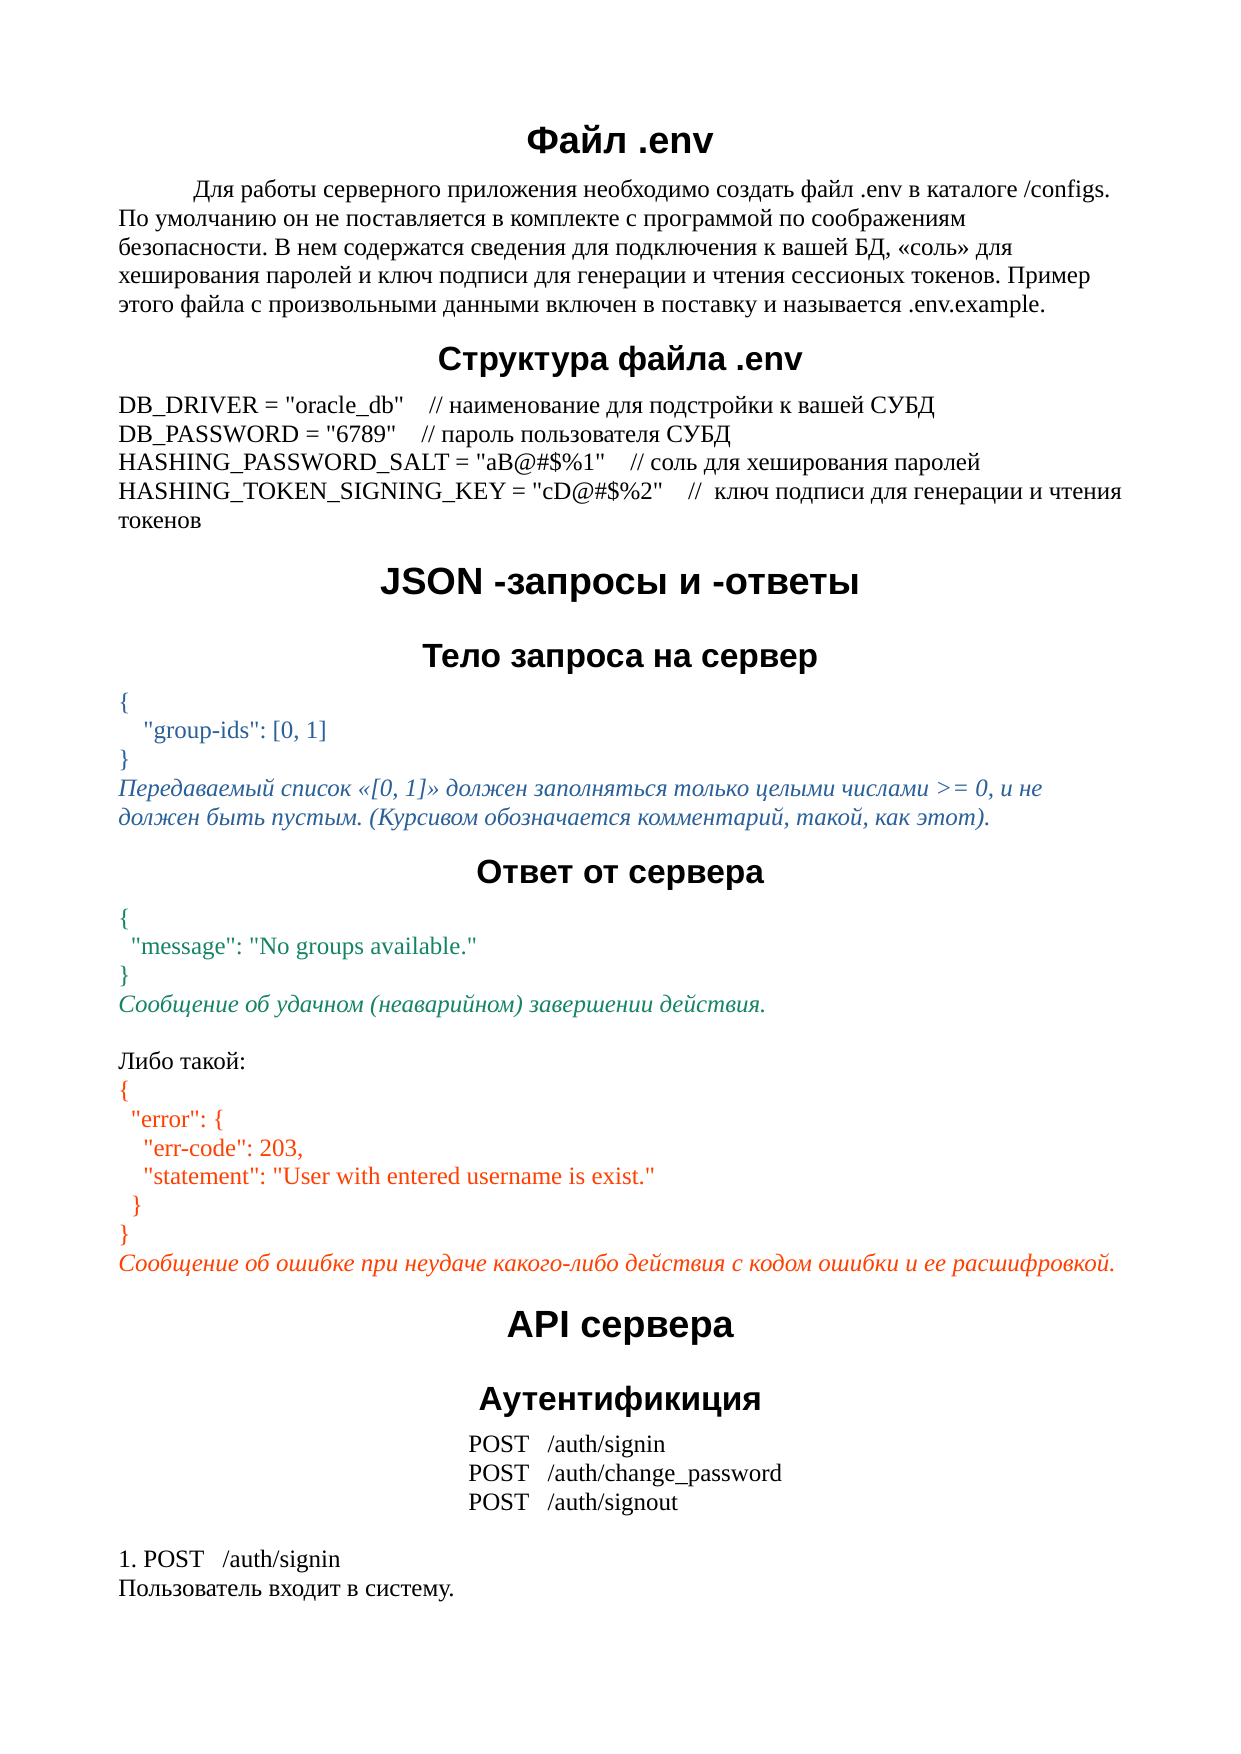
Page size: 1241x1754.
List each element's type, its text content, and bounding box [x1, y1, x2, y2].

subtitle Тело запроса на сервер [118, 636, 1122, 674]
text Сообщение об ошибке при неудаче какого-либо действия с кодом ошибки и ее расшифровкой. [118, 1248, 1122, 1276]
subtitle Структура файла .env [118, 339, 1122, 377]
text "err-code": 203, [118, 1133, 1122, 1161]
text POST /auth/signin [118, 1429, 1122, 1458]
subtitle Аутентификиция [118, 1378, 1122, 1417]
text Передаваемый список «[0, 1]» должен заполняться только целыми числами >= 0, и не должен быть пустым. (Курсивом обозначается комментарий, такой, как этот). [118, 773, 1122, 831]
text POST /auth/change_password [118, 1458, 1122, 1487]
text } [118, 744, 1122, 773]
text { [118, 1075, 1122, 1104]
text { [118, 903, 1122, 931]
subtitle API сервера [118, 1301, 1122, 1345]
text Сообщение об удачном (неаварийном) завершении действия. [118, 989, 1122, 1018]
text HASHING_PASSWORD_SALT = "aB@#$%1" // соль для хеширования паролей [118, 447, 1122, 476]
text Пользователь входит в систему. [118, 1573, 1122, 1602]
text } [118, 1190, 1122, 1219]
subtitle Файл .env [118, 118, 1122, 162]
text 1. POST /auth/signin [118, 1544, 1122, 1573]
text Либо такой: [118, 1046, 1122, 1075]
subtitle Ответ от сервера [118, 851, 1122, 890]
text { [118, 687, 1122, 716]
text DB_PASSWORD = "6789" // пароль пользователя СУБД [118, 419, 1122, 447]
text "statement": "User with entered username is exist." [118, 1161, 1122, 1190]
subtitle JSON -запросы и -ответы [118, 559, 1122, 602]
text HASHING_TOKEN_SIGNING_KEY = "cD@#$%2" // ключ подписи для генерации и чтения токенов [118, 476, 1122, 534]
text DB_DRIVER = "oracle_db" // наименование для подстройки к вашей СУБД [118, 390, 1122, 419]
text } [118, 960, 1122, 989]
text "group-ids": [0, 1] [118, 716, 1122, 744]
text } [118, 1219, 1122, 1248]
text Для работы серверного приложения необходимо создать файл .env в каталоге /configs. По умолчанию он не поставляется в комплекте с программой по соображениям безопасности. В нем содержатся сведения для подключения к вашей БД, «соль» для хеширования паролей и ключ подписи для генерации и чтения сессионых токенов. Пример этого файла с произвольными данными включен в поставку и называется .env.example. [118, 174, 1122, 318]
text "error": { [118, 1104, 1122, 1133]
text "message": "No groups available." [118, 931, 1122, 960]
text POST /auth/signout [118, 1487, 1122, 1516]
